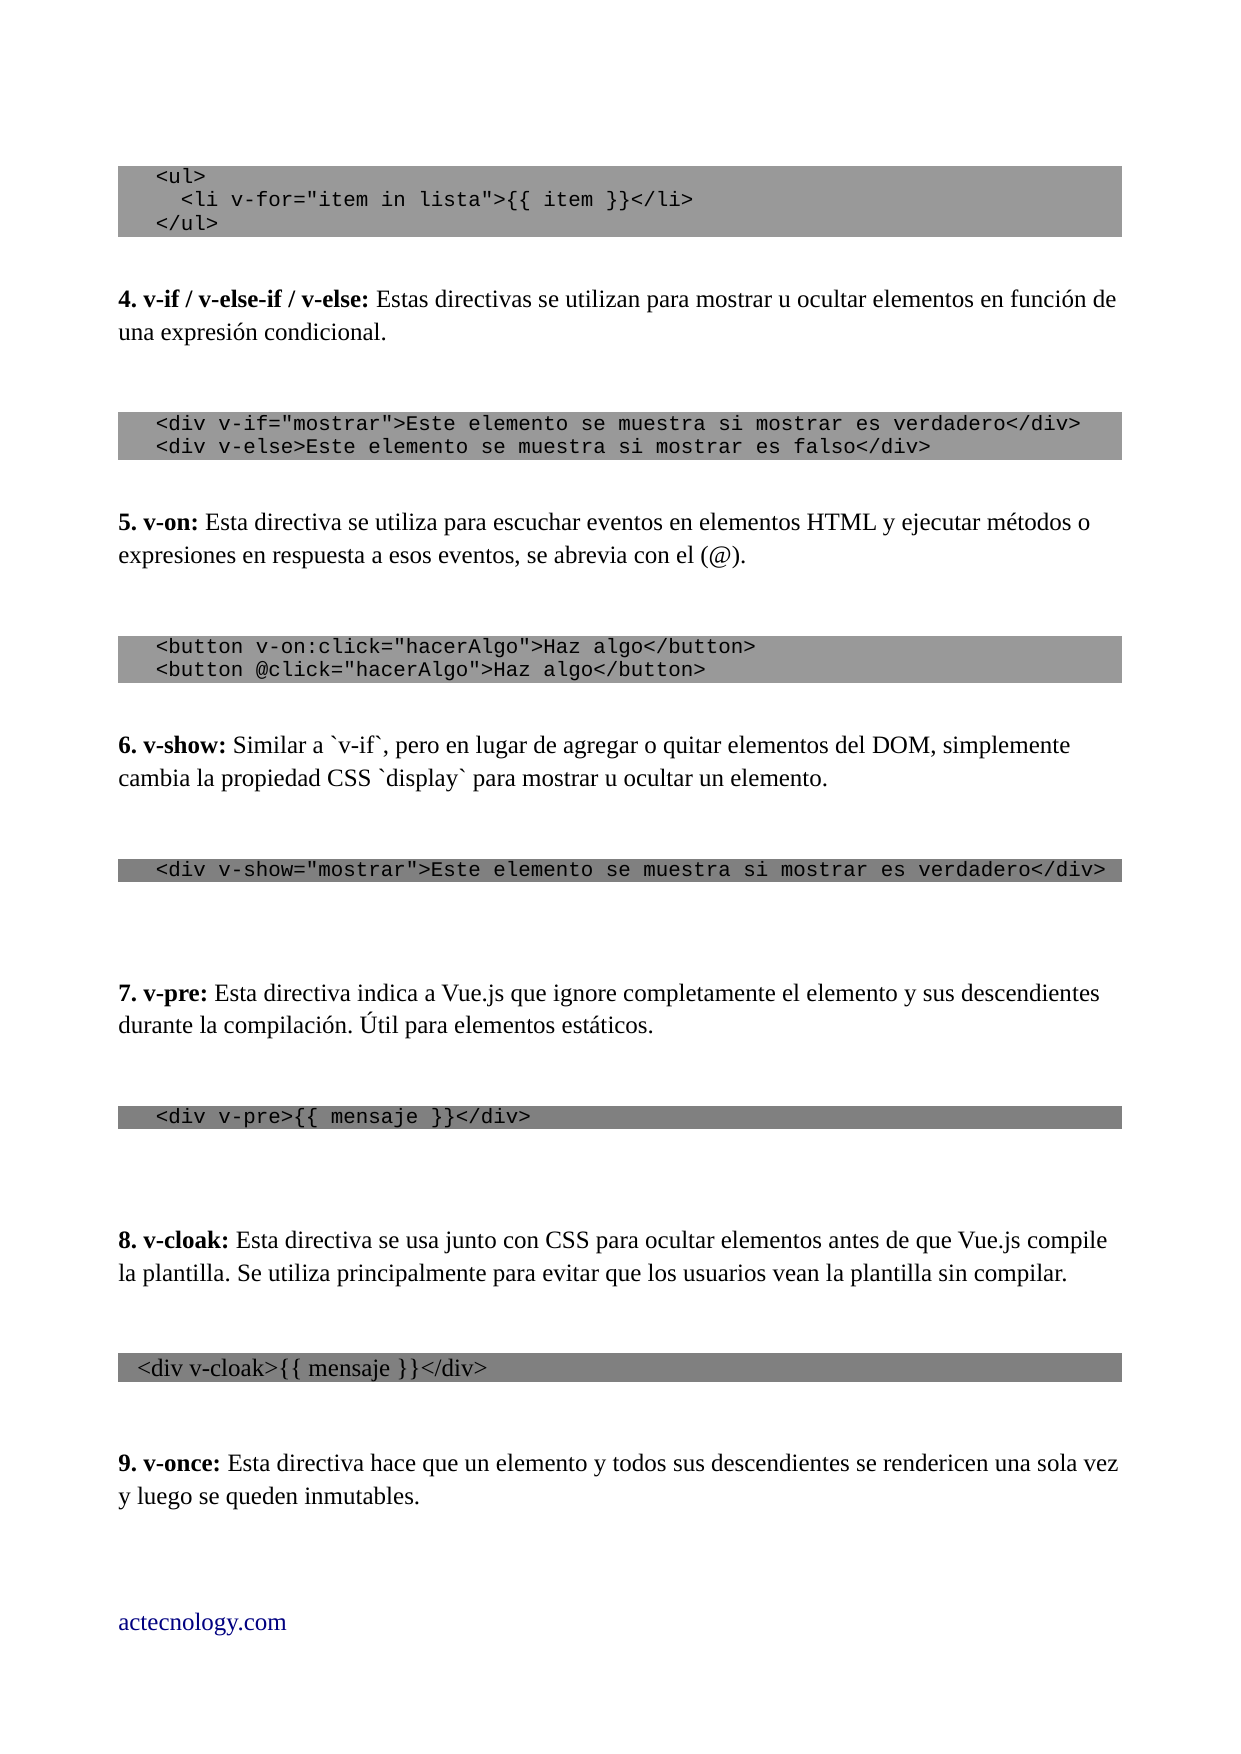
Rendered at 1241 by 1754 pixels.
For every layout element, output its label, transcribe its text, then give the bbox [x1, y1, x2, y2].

text <div v-pre>{{ mensaje }}</div> [118, 1106, 1122, 1129]
text <button v-on:click="hacerAlgo">Haz algo</button> [118, 636, 1122, 659]
text <button @click="hacerAlgo">Haz algo</button> [118, 659, 1122, 683]
text <div v-cloak>{{ mensaje }}</div> [118, 1353, 1122, 1382]
text 4. v-if / v-else-if / v-else: Estas directivas se utilizan para mostrar u ocultar elementos en función de una expresión condicional. [118, 284, 1122, 346]
text </ul> [118, 213, 1122, 237]
text 8. v-cloak: Esta directiva se usa junto con CSS para ocultar elementos antes de que Vue.js compile la plantilla. Se utiliza principalmente para evitar que los usuarios vean la plantilla sin compilar. [118, 1225, 1122, 1286]
text 6. v-show: Similar a `v-if`, pero en lugar de agregar o quitar elementos del DOM, simplemente cambia la propiedad CSS `display` para mostrar u ocultar un elemento. [118, 731, 1122, 792]
text <div v-if="mostrar">Este elemento se muestra si mostrar es verdadero</div> [118, 412, 1122, 436]
text <ul> [118, 166, 1122, 189]
text <li v-for="item in lista">{{ item }}</li> [118, 189, 1122, 213]
text 7. v-pre: Esta directiva indica a Vue.js que ignore completamente el elemento y sus descendientes durante la compilación. Útil para elementos estáticos. [118, 978, 1122, 1039]
text <div v-show="mostrar">Este elemento se muestra si mostrar es verdadero</div> [118, 859, 1122, 882]
text 9. v-once: Esta directiva hace que un elemento y todos sus descendientes se rendericen una sola vez y luego se queden inmutables. [118, 1448, 1122, 1510]
text <div v-else>Este elemento se muestra si mostrar es falso</div> [118, 436, 1122, 460]
text 5. v-on: Esta directiva se utiliza para escuchar eventos en elementos HTML y ejecutar métodos o expresiones en respuesta a esos eventos, se abrevia con el (@). [118, 507, 1122, 569]
